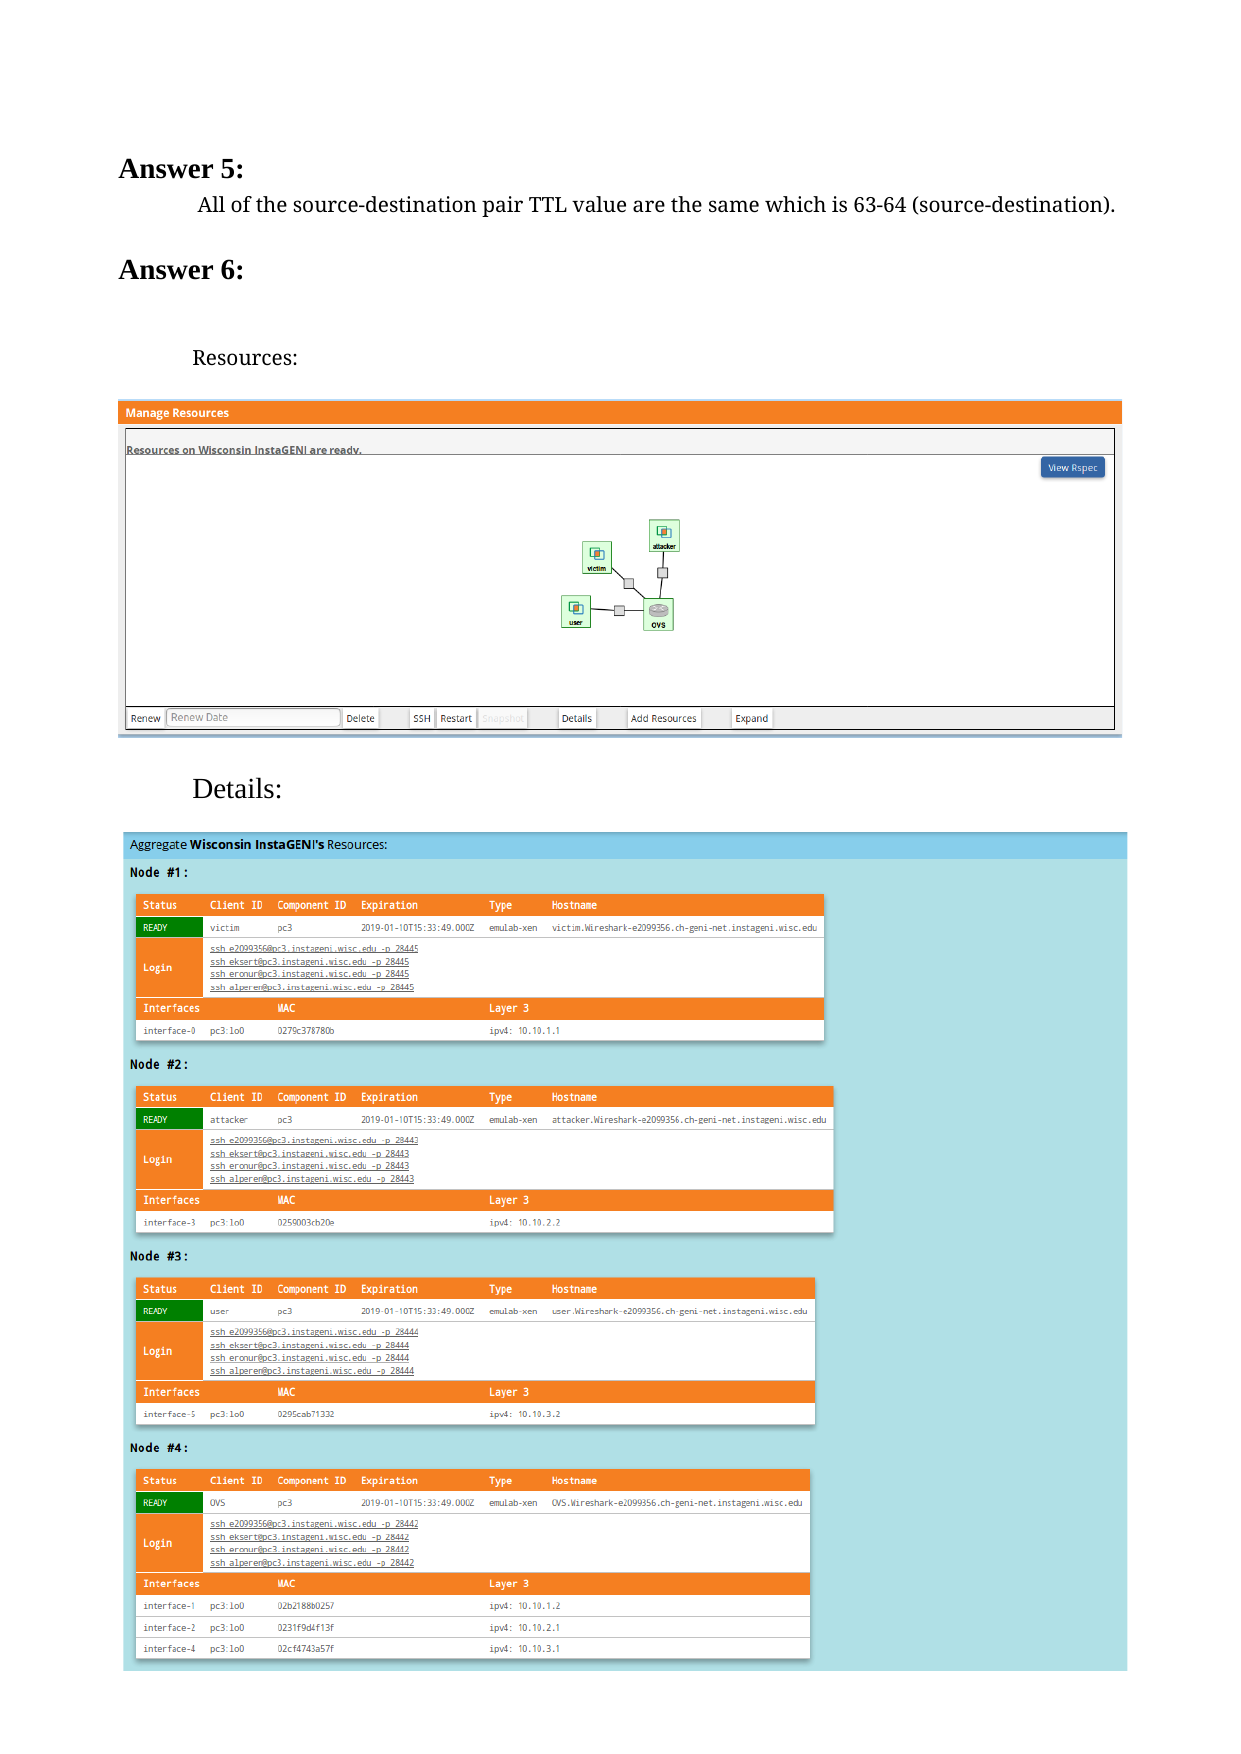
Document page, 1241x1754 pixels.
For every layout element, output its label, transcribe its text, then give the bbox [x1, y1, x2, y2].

text All of the source-destination pair TTL value are the same which is 63-64 (source-destination). [118, 185, 1122, 219]
text Answer 5: [118, 152, 1122, 185]
picture [118, 399, 1123, 738]
text Answer 6: [118, 252, 1122, 286]
text Resources: [118, 343, 1122, 371]
text Details: [118, 771, 1122, 805]
picture [123, 832, 1128, 1671]
